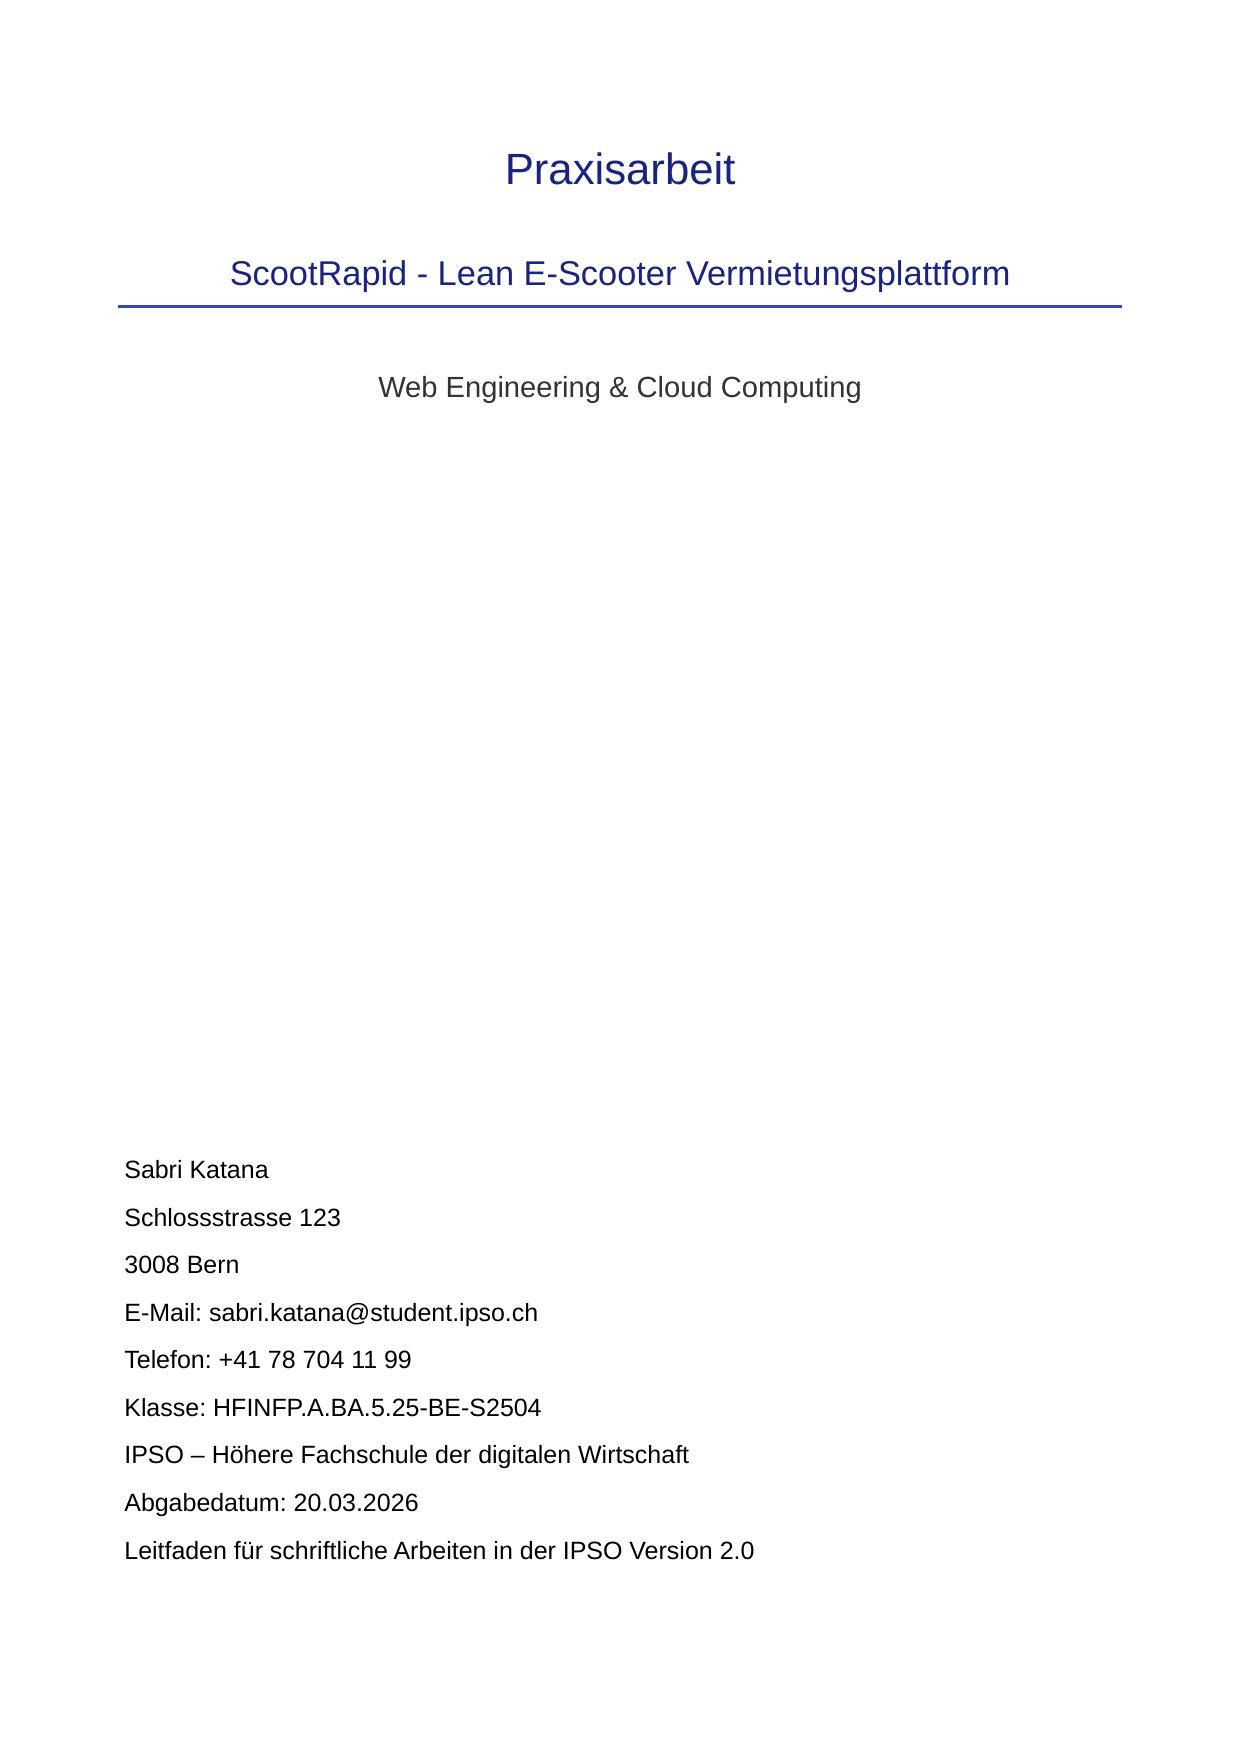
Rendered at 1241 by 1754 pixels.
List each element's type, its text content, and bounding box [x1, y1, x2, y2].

text Leitfaden für schriftliche Arbeiten in der IPSO Version 2.0 [124, 1536, 1122, 1564]
text Web Engineering & Cloud Computing [118, 371, 1122, 404]
text 3008 Bern [124, 1250, 1122, 1279]
text Klasse: HFINFP.A.BA.5.25-BE-S2504 [124, 1393, 1122, 1422]
text Sabri Katana [124, 1155, 1122, 1184]
subtitle Praxisarbeit [118, 143, 1122, 193]
text E-Mail: sabri.katana@student.ipso.ch [124, 1298, 1122, 1326]
text Abgabedatum: 20.03.2026 [124, 1488, 1122, 1517]
text IPSO – Höhere Fachschule der digitalen Wirtschaft [124, 1441, 1122, 1469]
subtitle ScootRapid - Lean E-Scooter Vermietungsplattform [118, 253, 1122, 305]
text Schlossstrasse 123 [124, 1202, 1122, 1231]
text Telefon: +41 78 704 11 99 [124, 1345, 1122, 1374]
